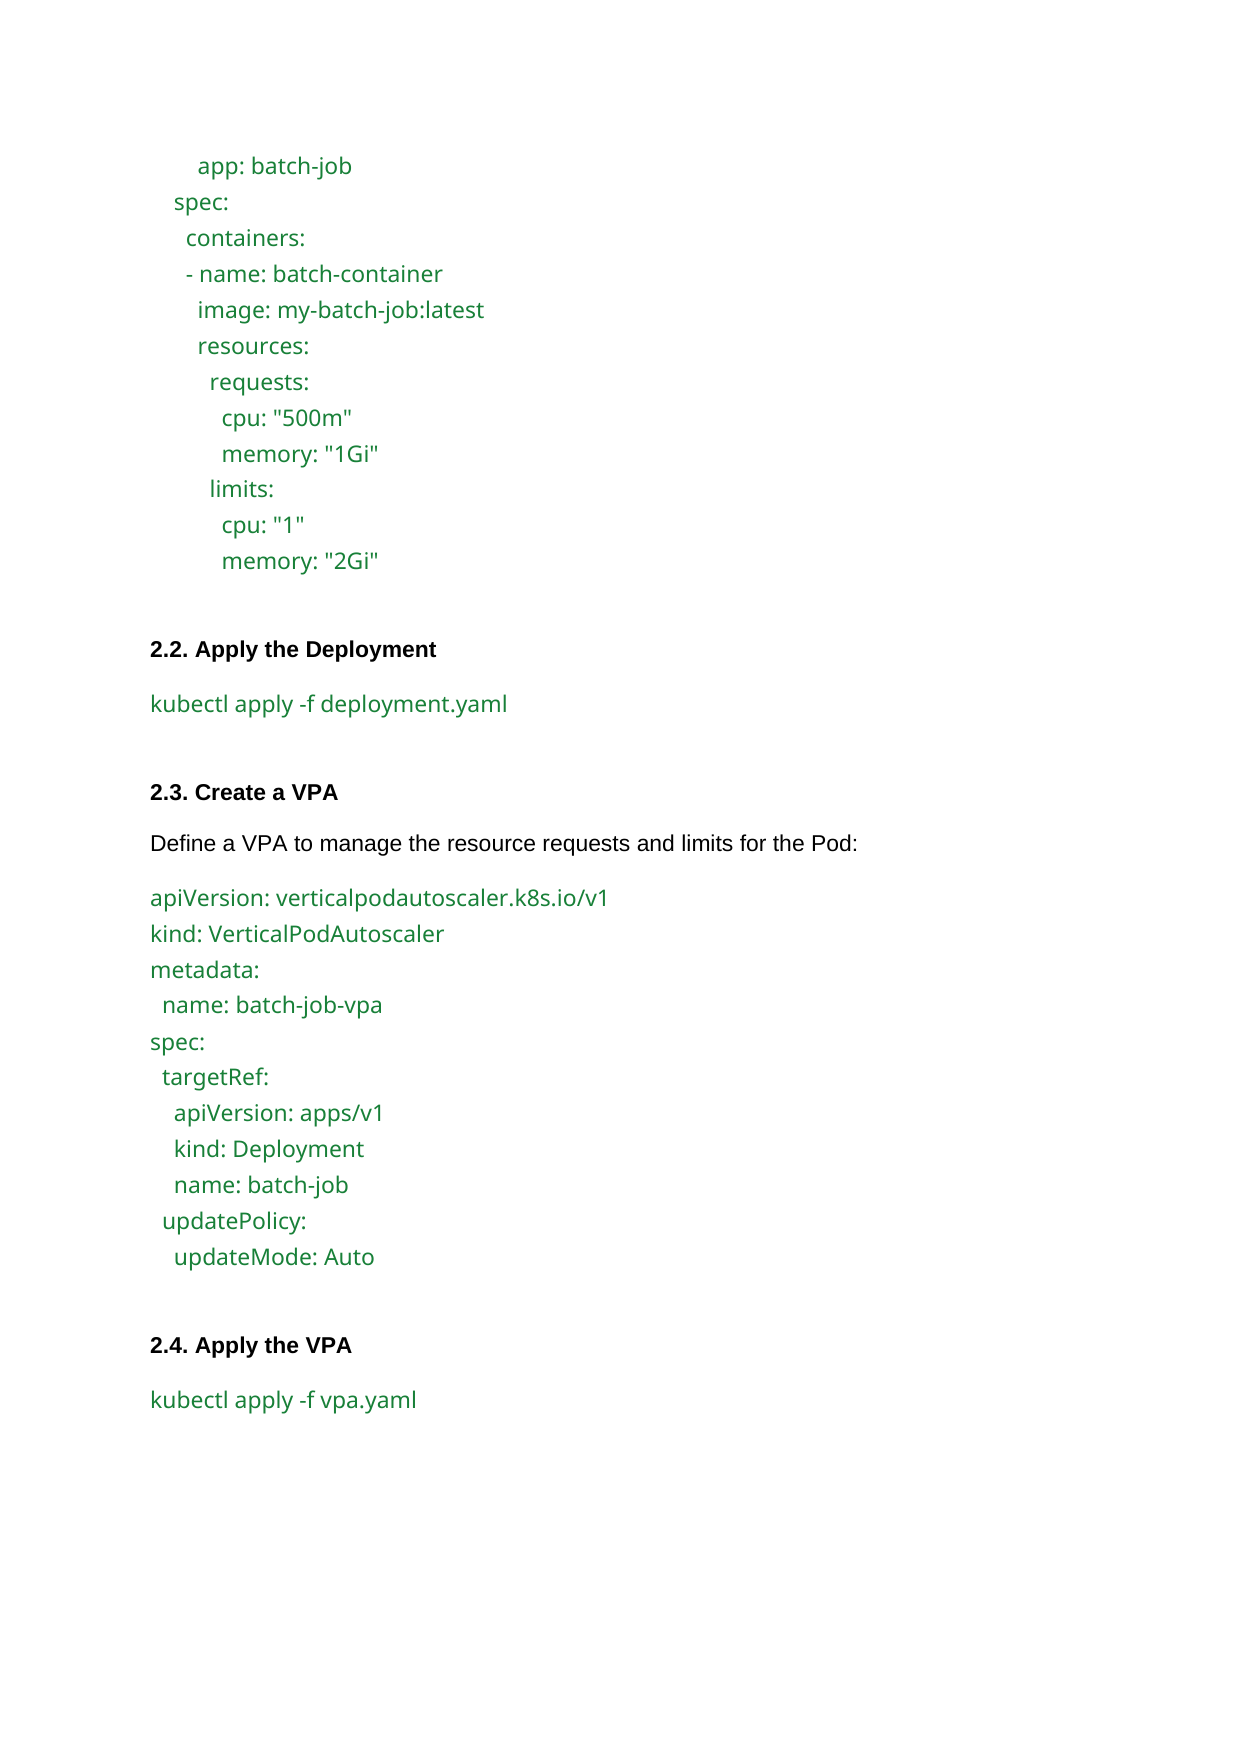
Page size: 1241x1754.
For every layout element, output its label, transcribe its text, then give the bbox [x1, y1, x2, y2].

text memory: "2Gi" [150, 545, 1090, 577]
text resources: [150, 330, 1090, 361]
text 2.4. Apply the VPA [150, 1332, 1090, 1358]
text kind: VerticalPodAutoscaler [150, 918, 1090, 949]
text kubectl apply -f deployment.yaml [150, 688, 1090, 719]
text containers: [150, 222, 1090, 253]
text kind: Deployment [150, 1133, 1090, 1164]
text cpu: "1" [150, 509, 1090, 541]
text apiVersion: verticalpodautoscaler.k8s.io/v1 [150, 882, 1090, 913]
text apiVersion: apps/v1 [150, 1097, 1090, 1128]
text limits: [150, 473, 1090, 505]
text updateMode: Auto [150, 1241, 1090, 1272]
text cpu: "500m" [150, 402, 1090, 433]
text updatePolicy: [150, 1205, 1090, 1236]
text spec: [150, 1025, 1090, 1057]
text image: my-batch-job:latest [150, 294, 1090, 325]
text Define a VPA to manage the resource requests and limits for the Pod: [150, 830, 1090, 857]
text spec: [150, 186, 1090, 217]
text memory: "1Gi" [150, 437, 1090, 469]
text targetRef: [150, 1061, 1090, 1093]
text 2.2. Apply the Deployment [150, 636, 1090, 663]
text metadata: [150, 953, 1090, 985]
text name: batch-job [150, 1169, 1090, 1200]
text requests: [150, 366, 1090, 397]
text kubectl apply -f vpa.yaml [150, 1383, 1090, 1415]
text 2.3. Create a VPA [150, 779, 1090, 805]
text - name: batch-container [150, 258, 1090, 289]
text app: batch-job [150, 150, 1090, 181]
text name: batch-job-vpa [150, 989, 1090, 1021]
